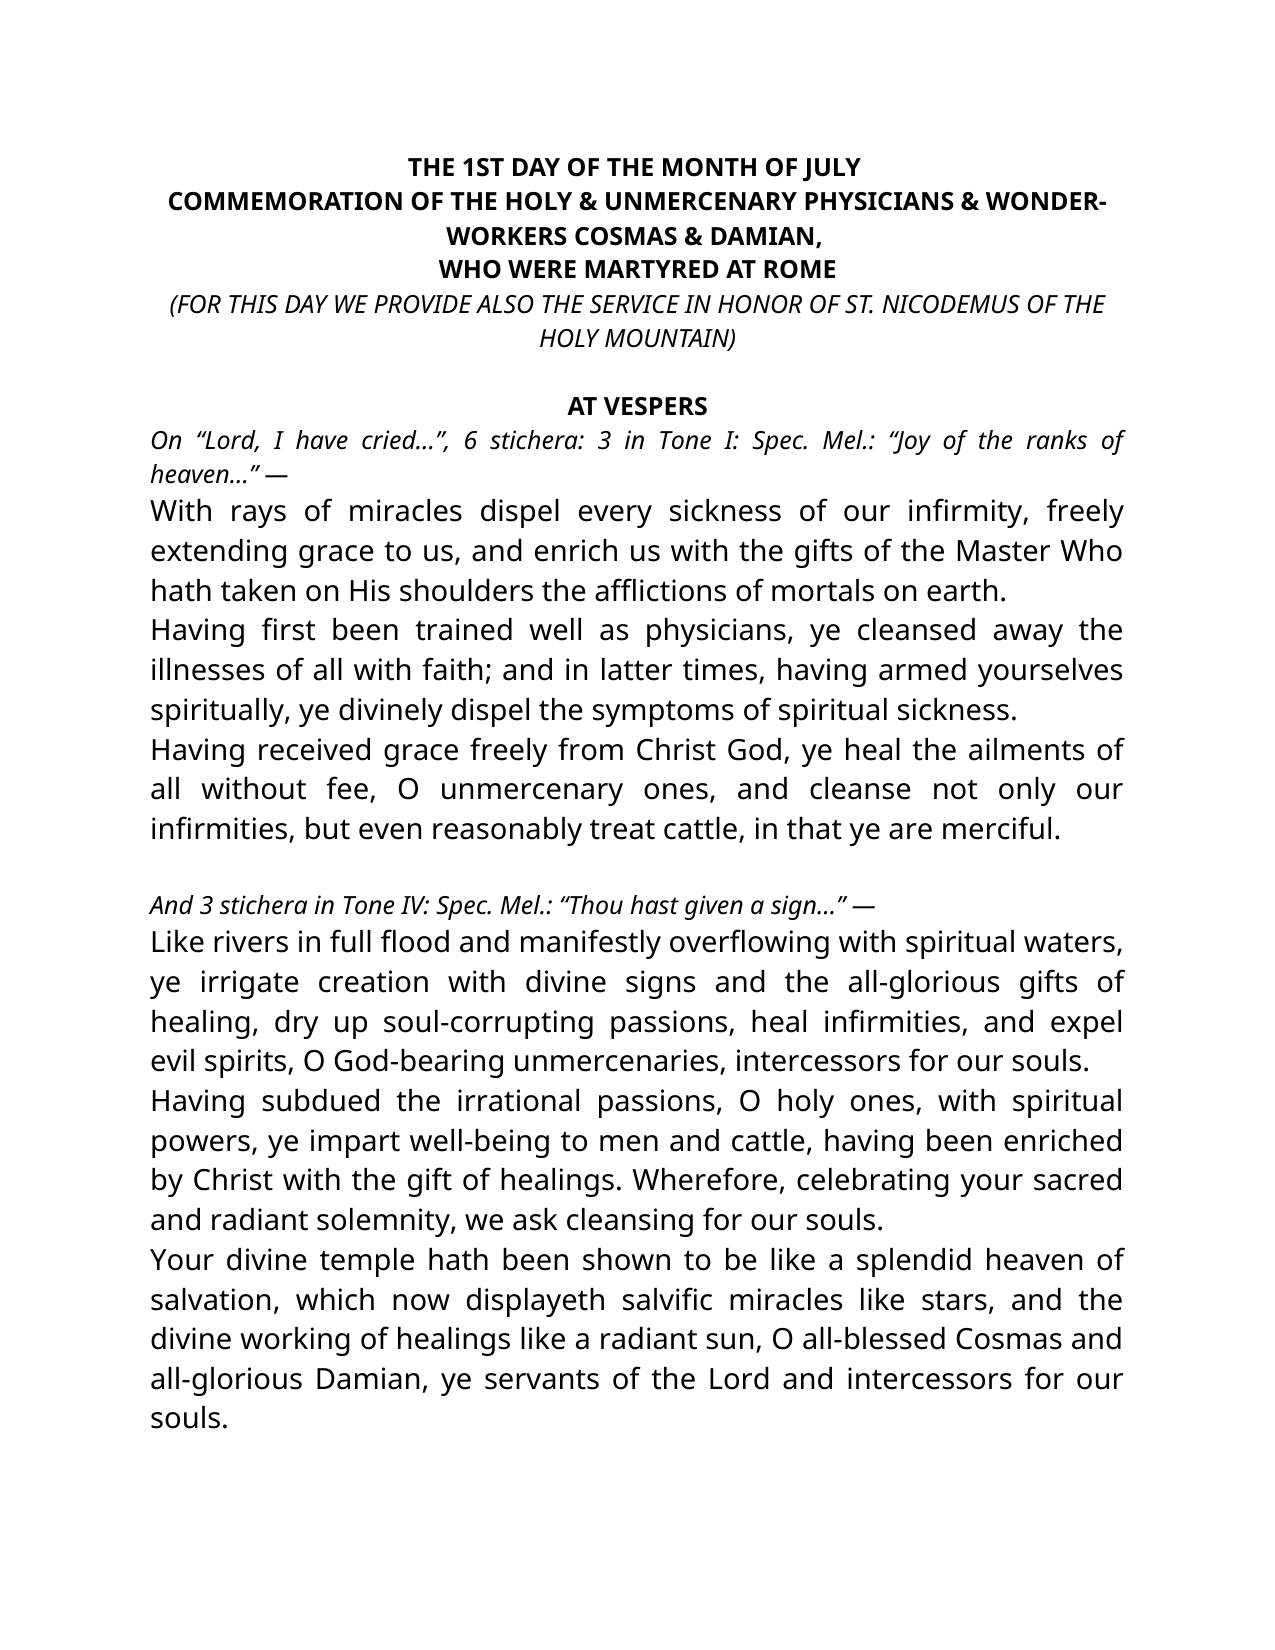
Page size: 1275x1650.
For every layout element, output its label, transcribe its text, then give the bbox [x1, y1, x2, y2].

text Having subdued the irrational passions, O holy ones, with spiritual powers, ye impart well-being to men and cattle, having been enriched by Christ with the gift of healings. Wherefore, celebrating your sacred and radiant solemnity, we ask cleansing for our souls. [150, 1080, 1125, 1239]
text Having first been trained well as physicians, ye cleansed away the illnesses of all with faith; and in latter times, having armed yourselves spiritually, ye divinely dispel the symptoms of spiritual sickness. [150, 610, 1125, 729]
subtitle AT VESPERS [150, 388, 1125, 422]
text Like rivers in full flood and manifestly overflowing with spiritual waters, ye irrigate creation with divine signs and the all-glorious gifts of healing, dry up soul-corrupting passions, heal infirmities, and expel evil spirits, O God-bearing unmercenaries, intercessors for our souls. [150, 922, 1125, 1080]
subtitle The 1st Day of the MONTH OF JULY [150, 150, 1125, 184]
text Having received grace freely from Christ God, ye heal the ailments of all without fee, O unmercenary ones, and cleanse not only our infirmities, but even reasonably treat cattle, in that ye are merciful. [150, 729, 1125, 848]
text And 3 stichera in Tone IV: Spec. Mel.: “Thou hast given a sign…” — [150, 887, 1125, 922]
subtitle Commemoration of the Holy & Unmercenary Physicians & Wonder-workers Cosmas & Damian, Who Were Martyred at Rome [150, 184, 1125, 286]
subtitle (for this day we provide also the service in honor of St. Nicodemus of the Holy Mountain) [150, 286, 1125, 354]
text With rays of miracles dispel every sickness of our infirmity, freely extending grace to us, and enrich us with the gifts of the Master Who hath taken on His shoulders the afflictions of mortals on earth. [150, 491, 1125, 610]
text Your divine temple hath been shown to be like a splendid heaven of salvation, which now displayeth salvific miracles like stars, and the divine working of healings like a radiant sun, O all-blessed Cosmas and all-glorious Damian, ye servants of the Lord and intercessors for our souls. [150, 1239, 1125, 1437]
text On “Lord, I have cried…”, 6 stichera: 3 in Tone I: Spec. Mel.: “Joy of the ranks of heaven…” — [150, 422, 1125, 491]
